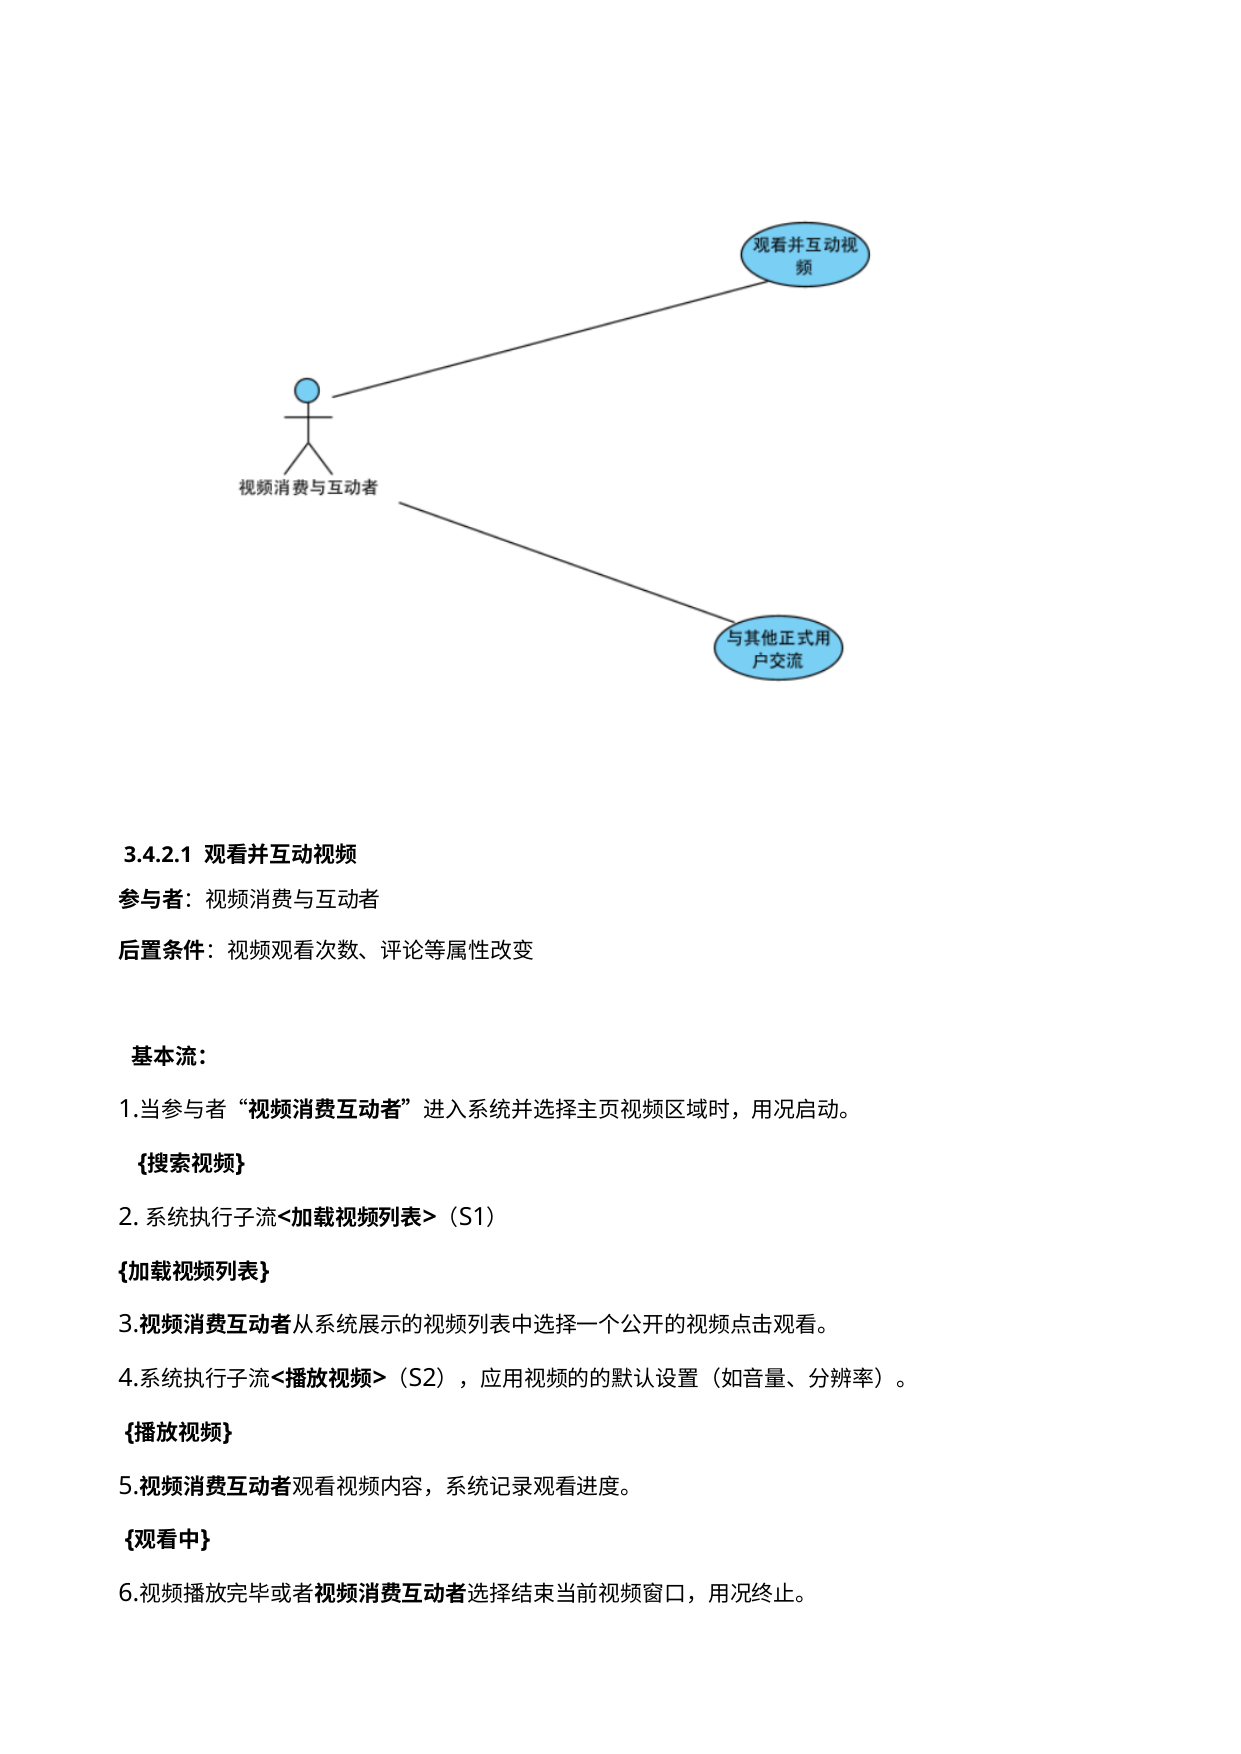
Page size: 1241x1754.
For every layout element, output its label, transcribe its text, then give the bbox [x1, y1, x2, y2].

text 1.当参与者“视频消费互动者”进入系统并选择主页视频区域时，用况启动。 [118, 1091, 1122, 1125]
text 3.视频消费互动者从系统展示的视频列表中选择一个公开的视频点击观看。 [118, 1306, 1122, 1340]
text 后置条件：视频观看次数、评论等属性改变 [118, 933, 1122, 964]
text {搜索视频} [118, 1145, 1122, 1179]
text 5.视频消费互动者观看视频内容，系统记录观看进度。 [118, 1467, 1122, 1501]
text {观看中} [118, 1521, 1122, 1555]
text 4.系统执行子流<播放视频>（S2），应用视频的的默认设置（如音量、分辨率）。 [118, 1360, 1122, 1394]
text 2. 系统执行子流<加载视频列表>（S1） [118, 1199, 1122, 1233]
text {加载视频列表} [118, 1252, 1122, 1286]
text 参与者：视频消费与互动者 [118, 882, 1122, 914]
subtitle 观看并互动视频 [118, 837, 1122, 869]
text 基本流： [118, 1037, 1122, 1071]
text {播放视频} [118, 1414, 1122, 1448]
text 6.视频播放完毕或者视频消费互动者选择结束当前视频窗口，用况终止。 [118, 1575, 1122, 1609]
picture [158, 187, 1082, 767]
